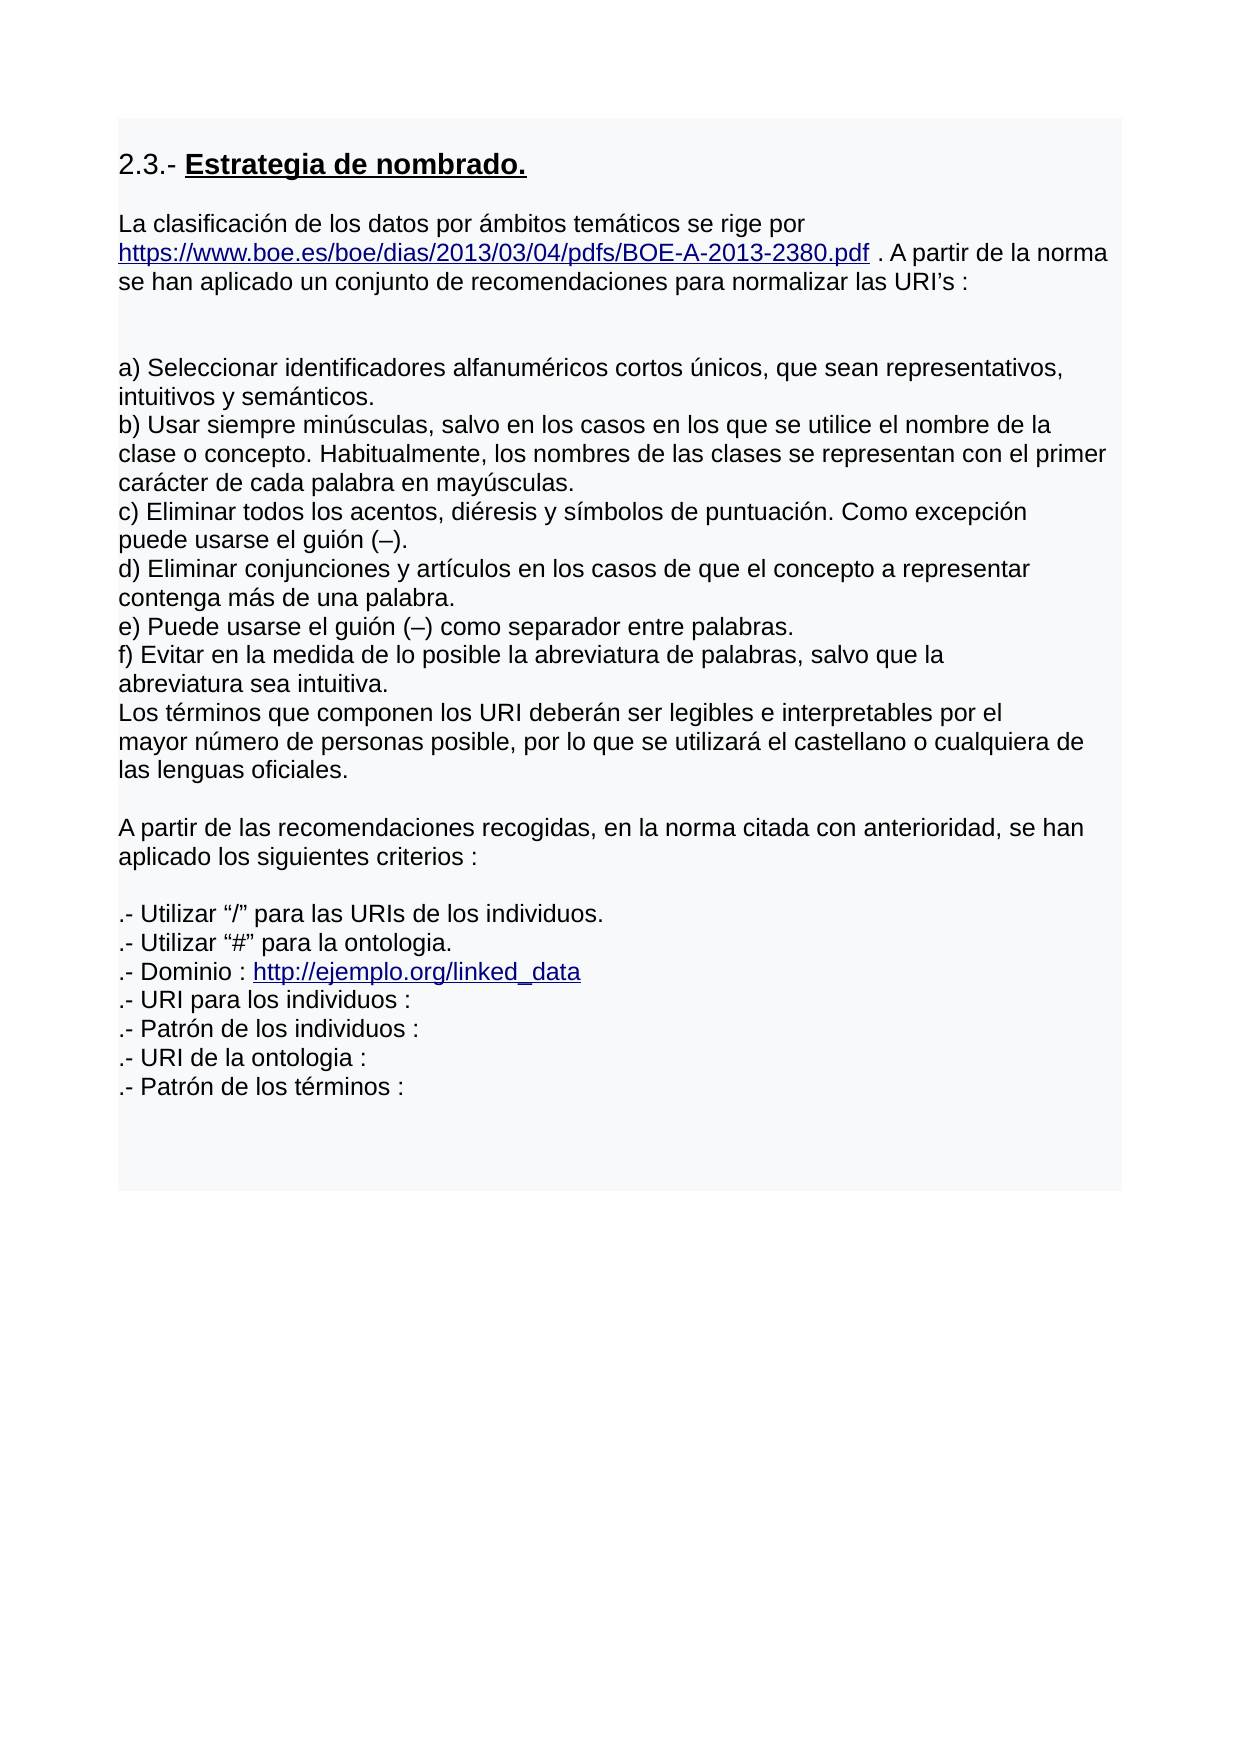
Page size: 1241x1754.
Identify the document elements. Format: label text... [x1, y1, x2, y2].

text puede usarse el guión (–). [118, 525, 1122, 554]
text mayor número de personas posible, por lo que se utilizará el castellano o cualquiera de [118, 727, 1122, 755]
text carácter de cada palabra en mayúsculas. [118, 468, 1122, 497]
text intuitivos y semánticos. [118, 382, 1122, 410]
text Los términos que componen los URI deberán ser legibles e interpretables por el [118, 698, 1122, 727]
text .- Utilizar “/” para las URIs de los individuos. [118, 899, 1122, 928]
text .- URI para los individuos : [118, 985, 1122, 1014]
text 2.3.- Estrategia de nombrado. [118, 147, 1122, 180]
text .- Patrón de los términos : [118, 1072, 1122, 1100]
text .- Utilizar “#” para la ontologia. [118, 928, 1122, 957]
text contenga más de una palabra. [118, 583, 1122, 612]
text .- URI de la ontologia : [118, 1043, 1122, 1072]
text clase o concepto. Habitualmente, los nombres de las clases se representan con el primer [118, 439, 1122, 468]
text a) Seleccionar identificadores alfanuméricos cortos únicos, que sean representativos, [118, 353, 1122, 382]
text f) Evitar en la medida de lo posible la abreviatura de palabras, salvo que la [118, 640, 1122, 669]
text La clasificación de los datos por ámbitos temáticos se rige por https://www.boe.es/boe/dias/2013/03/04/pdfs/BOE-A-2013-2380.pdf . A partir de la norma se han aplicado un conjunto de recomendaciones para normalizar las URI’s : [118, 209, 1122, 295]
text d) Eliminar conjunciones y artículos en los casos de que el concepto a representar [118, 554, 1122, 583]
text .- Dominio : http://ejemplo.org/linked_data [118, 957, 1122, 985]
text las lenguas oficiales. [118, 755, 1122, 784]
text A partir de las recomendaciones recogidas, en la norma citada con anterioridad, se han aplicado los siguientes criterios : [118, 813, 1122, 870]
text abreviatura sea intuitiva. [118, 669, 1122, 698]
text c) Eliminar todos los acentos, diéresis y símbolos de puntuación. Como excepción [118, 497, 1122, 525]
text e) Puede usarse el guión (–) como separador entre palabras. [118, 612, 1122, 640]
text .- Patrón de los individuos : [118, 1014, 1122, 1043]
text b) Usar siempre minúsculas, salvo en los casos en los que se utilice el nombre de la [118, 410, 1122, 439]
